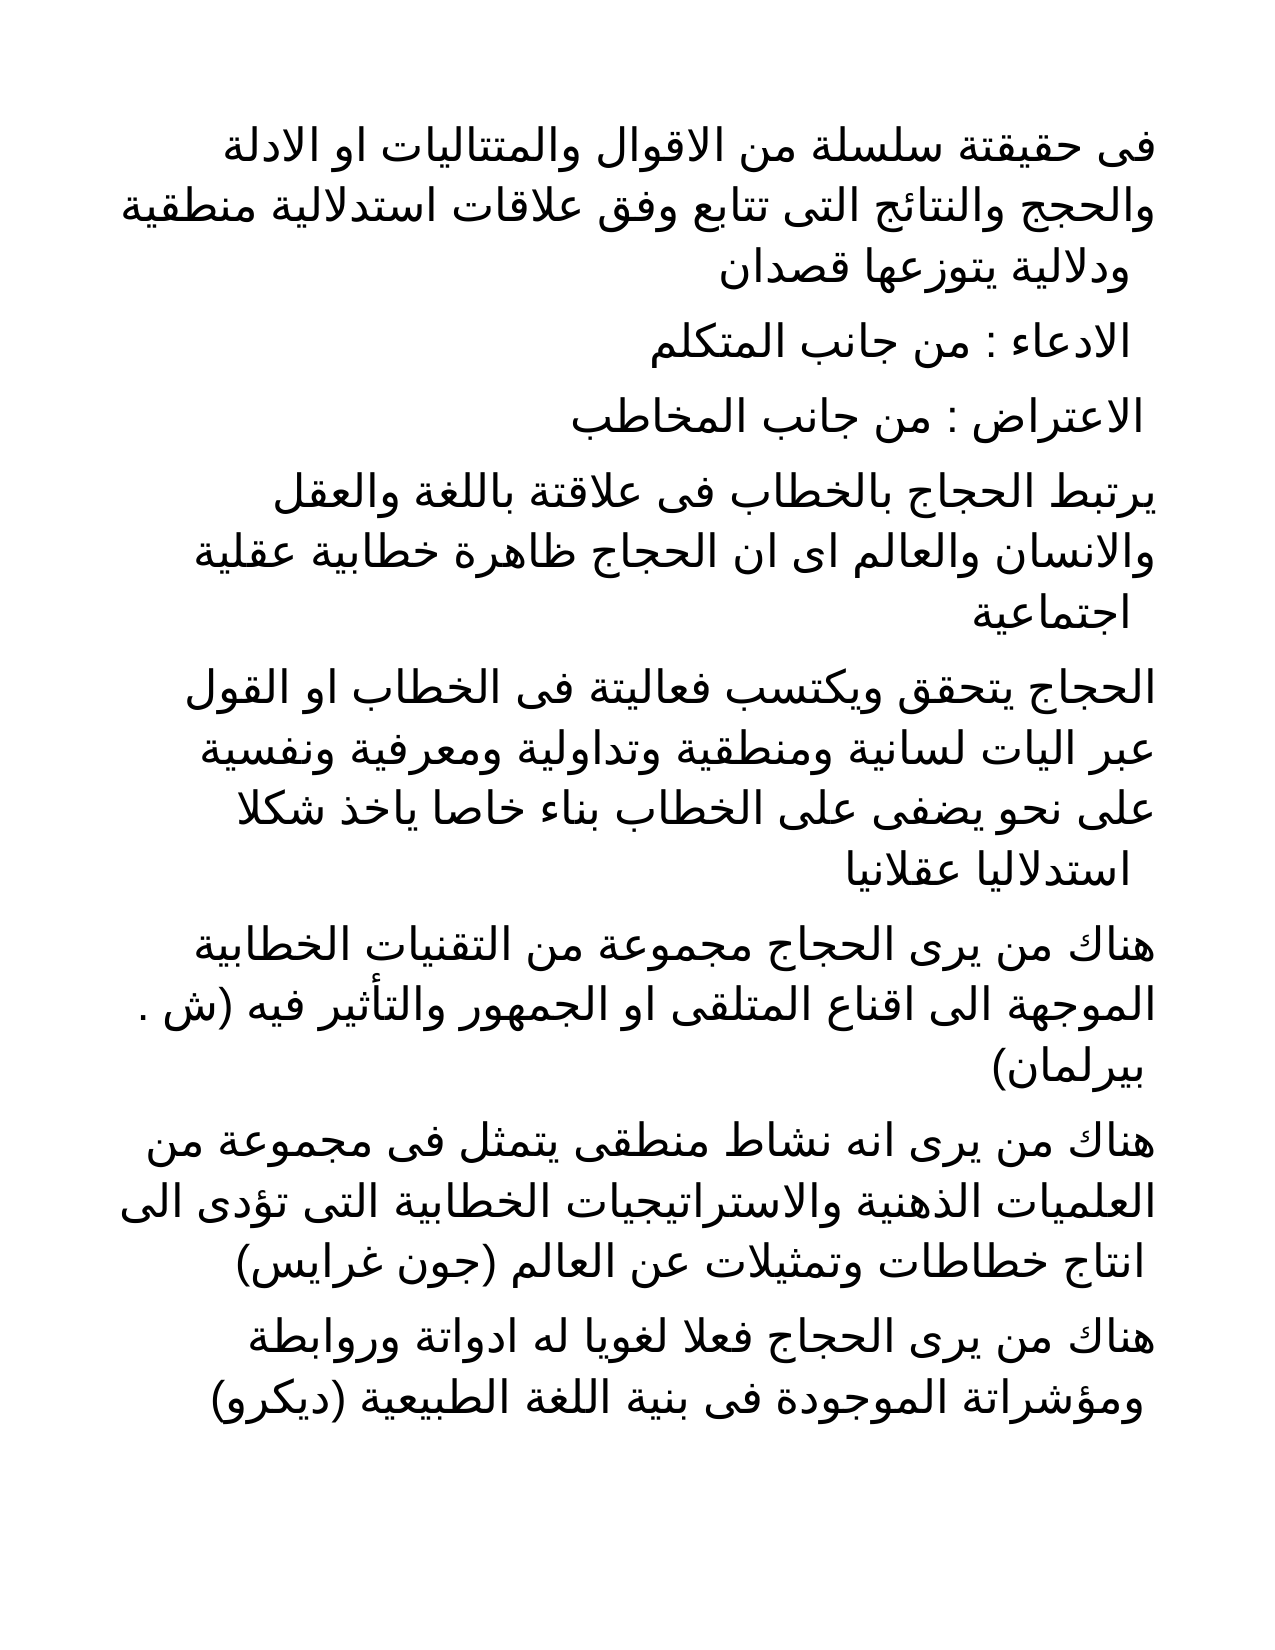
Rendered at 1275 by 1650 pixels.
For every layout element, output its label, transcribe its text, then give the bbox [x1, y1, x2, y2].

text يرتبط الحجاج بالخطاب فى علاقتة باللغة والعقل والانسان والعالم اى ان الحجاج ظاهرة خطابية عقلية اجتماعية [118, 464, 1157, 638]
text هناك من يرى الحجاج فعلا لغويا له ادواتة وروابطة ومؤشراتة الموجودة فى بنية اللغة الطبيعية (ديكرو) [118, 1310, 1157, 1423]
text الادعاء : من جانب المتكلم [118, 314, 1157, 367]
text الاعتراض : من جانب المخاطب [118, 389, 1157, 442]
text هناك من يرى الحجاج مجموعة من التقنيات الخطابية الموجهة الى اقناع المتلقى او الجمهور والتأثير فيه (ش . بيرلمان) [118, 917, 1157, 1091]
text الحجاج يتحقق ويكتسب فعاليتة فى الخطاب او القول عبر اليات لسانية ومنطقية وتداولية ومعرفية ونفسية على نحو يضفى على الخطاب بناء خاصا ياخذ شكلا استدلاليا عقلانيا [118, 661, 1157, 895]
text وبذلك يرتبط الحجاج بالخطاب فهو خاصية ملازمة لكل خطاب ينجز باللغة الطبيعية مما يعنى ان كل الخطابات والنصوص هى حجاجية بدرجة او باخرى بما ان الخطاب فى حقيقتة سلسلة من الاقوال والمتتاليات او الادلة والحجج والنتائج التى تتابع وفق علاقات استدلالية منطقية ودلالية يتوزعها قصدان [118, 118, 1157, 292]
text هناك من يرى انه نشاط منطقى يتمثل فى مجموعة من العلميات الذهنية والاستراتيجيات الخطابية التى تؤدى الى انتاج خطاطات وتمثيلات عن العالم (جون غرايس) [118, 1114, 1157, 1287]
